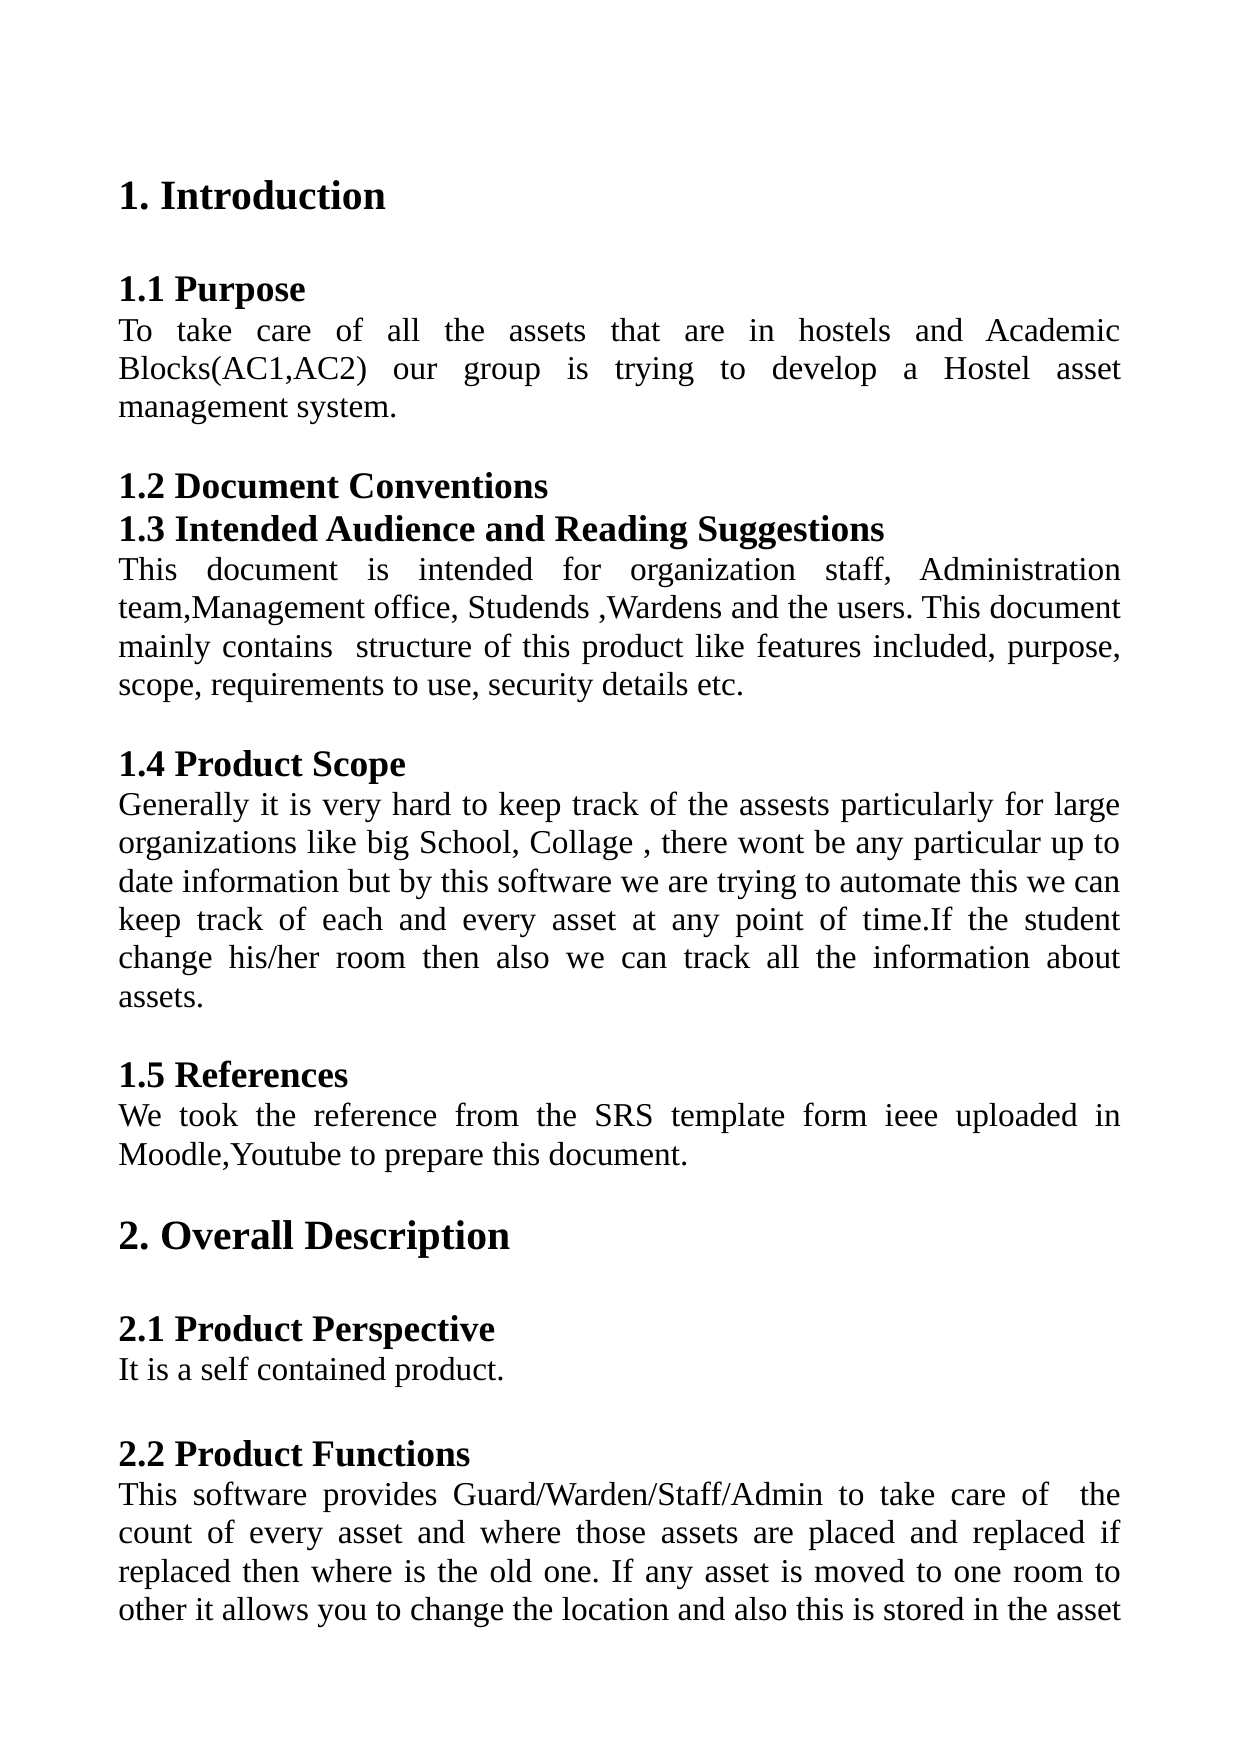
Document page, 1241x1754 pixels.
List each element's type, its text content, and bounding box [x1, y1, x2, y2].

text 1.5 References [118, 1052, 1122, 1096]
text To take care of all the assets that are in hostels and Academic Blocks(AC1,AC2) our group is trying to develop a Hostel asset management system. [118, 310, 1122, 425]
text 1.1 Purpose [118, 267, 1122, 310]
text We took the reference from the SRS template form ieee uploaded in Moodle,Youtube to prepare this document. [118, 1096, 1122, 1172]
text This document is intended for organization staff, Administration team,Management office, Studends ,Wardens and the users. This document mainly contains structure of this product like features included, purpose, scope, requirements to use, security details etc. [118, 549, 1122, 703]
text This software provides Guard/Warden/Staff/Admin to take care of the count of every asset and where those assets are placed and replaced if replaced then where is the old one. If any asset is moved to one room to other it allows you to change the location and also this is stored in the asset [118, 1474, 1122, 1627]
text 2.1 Product Perspective [118, 1306, 1122, 1349]
text 1. Introduction [118, 171, 1122, 219]
text 1.4 Product Scope [118, 741, 1122, 784]
text 2.2 Product Functions [118, 1431, 1122, 1474]
text Generally it is very hard to keep track of the assests particularly for large organizations like big School, Collage , there wont be any particular up to date information but by this software we are trying to automate this we can keep track of each and every asset at any point of time.If the student change his/her room then also we can track all the information about assets. [118, 784, 1122, 1014]
text 1.2 Document Conventions [118, 463, 1122, 506]
text It is a self contained product. [118, 1349, 1122, 1388]
text 2. Overall Description [118, 1211, 1122, 1258]
text 1.3 Intended Audience and Reading Suggestions [118, 506, 1122, 549]
